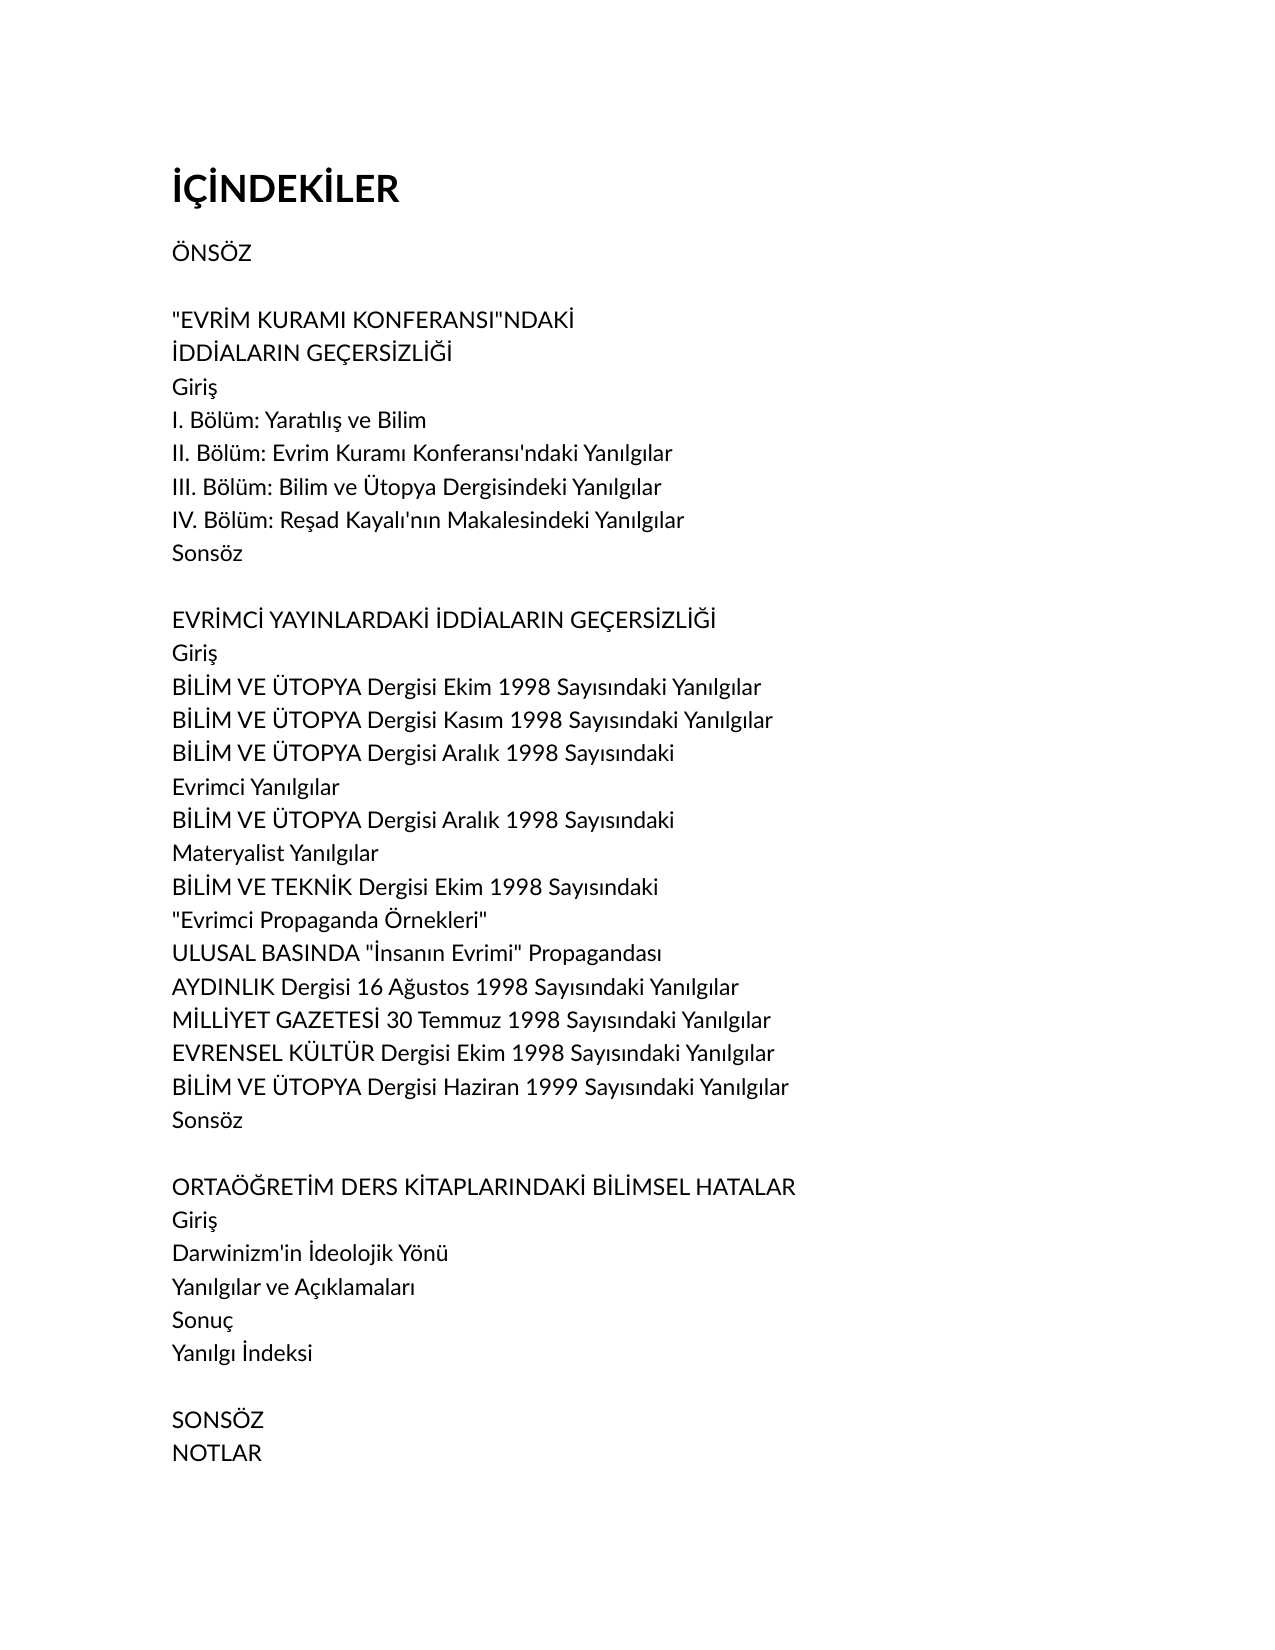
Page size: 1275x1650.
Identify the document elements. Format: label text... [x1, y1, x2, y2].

text II. Bölüm: Evrim Kuramı Konferansı'ndaki Yanılgılar [112, 435, 1145, 468]
text İÇİNDEKİLER [112, 181, 197, 208]
text ULUSAL BASINDA "İnsanın Evrimi" Propagandası [112, 935, 1145, 968]
text AYDINLIK Dergisi 16 Ağustos 1998 Sayısındaki Yanılgılar [112, 968, 1145, 1002]
text III. Bölüm: Bilim ve Ütopya Dergisindeki Yanılgılar [112, 468, 1145, 502]
text Giriş [112, 635, 1145, 668]
text ORTAÖĞRETİM DERS KİTAPLARINDAKİ BİLİMSEL HATALAR [112, 1168, 1145, 1202]
text Materyalist Yanılgılar [112, 835, 1145, 868]
text NOTLAR [112, 1435, 1145, 1468]
text "EVRİM KURAMI KONFERANSI"NDAKİ [112, 302, 1145, 335]
text BİLİM VE ÜTOPYA Dergisi Aralık 1998 Sayısındaki [112, 735, 1145, 768]
text Darwinizm'in İdeolojik Yönü [112, 1235, 1145, 1268]
text EVRİMCİ YAYINLARDAKİ İDDİALARIN GEÇERSİZLİĞİ [112, 602, 1145, 635]
text Yanılgılar ve Açıklamaları [112, 1268, 1145, 1302]
text İÇİNDEKİLER [255, 181, 269, 198]
text SONSÖZ [112, 1402, 1145, 1435]
text BİLİM VE ÜTOPYA Dergisi Haziran 1999 Sayısındaki Yanılgılar [112, 1068, 1145, 1102]
text İDDİALARIN GEÇERSİZLİĞİ [112, 335, 1145, 368]
text MİLLİYET GAZETESİ 30 Temmuz 1998 Sayısındaki Yanılgılar [112, 1002, 1145, 1035]
text BİLİM VE TEKNİK Dergisi Ekim 1998 Sayısındaki [112, 868, 1145, 902]
text ÖNSÖZ [112, 235, 1145, 268]
text Sonsöz [112, 1102, 1145, 1135]
text EVRENSEL KÜLTÜR Dergisi Ekim 1998 Sayısındaki Yanılgılar [112, 1035, 1145, 1068]
text Sonuç [112, 1302, 1145, 1335]
text Yanılgı İndeksi [112, 1335, 1145, 1368]
text BİLİM VE ÜTOPYA Dergisi Kasım 1998 Sayısındaki Yanılgılar [112, 702, 1145, 735]
text BİLİM VE ÜTOPYA Dergisi Ekim 1998 Sayısındaki Yanılgılar [112, 668, 1145, 702]
text IV. Bölüm: Reşad Kayalı'nın Makalesindeki Yanılgılar [112, 502, 1145, 535]
text İÇİNDEKİLER [189, 181, 1145, 208]
text Giriş [112, 368, 1145, 402]
text Sonsöz [112, 535, 1145, 568]
text Evrimci Yanılgılar [112, 768, 1145, 802]
text I. Bölüm: Yaratılış ve Bilim [112, 402, 1145, 435]
text "Evrimci Propaganda Örnekleri" [112, 902, 1145, 935]
text BİLİM VE ÜTOPYA Dergisi Aralık 1998 Sayısındaki [112, 802, 1145, 835]
text Giriş [112, 1202, 1145, 1235]
